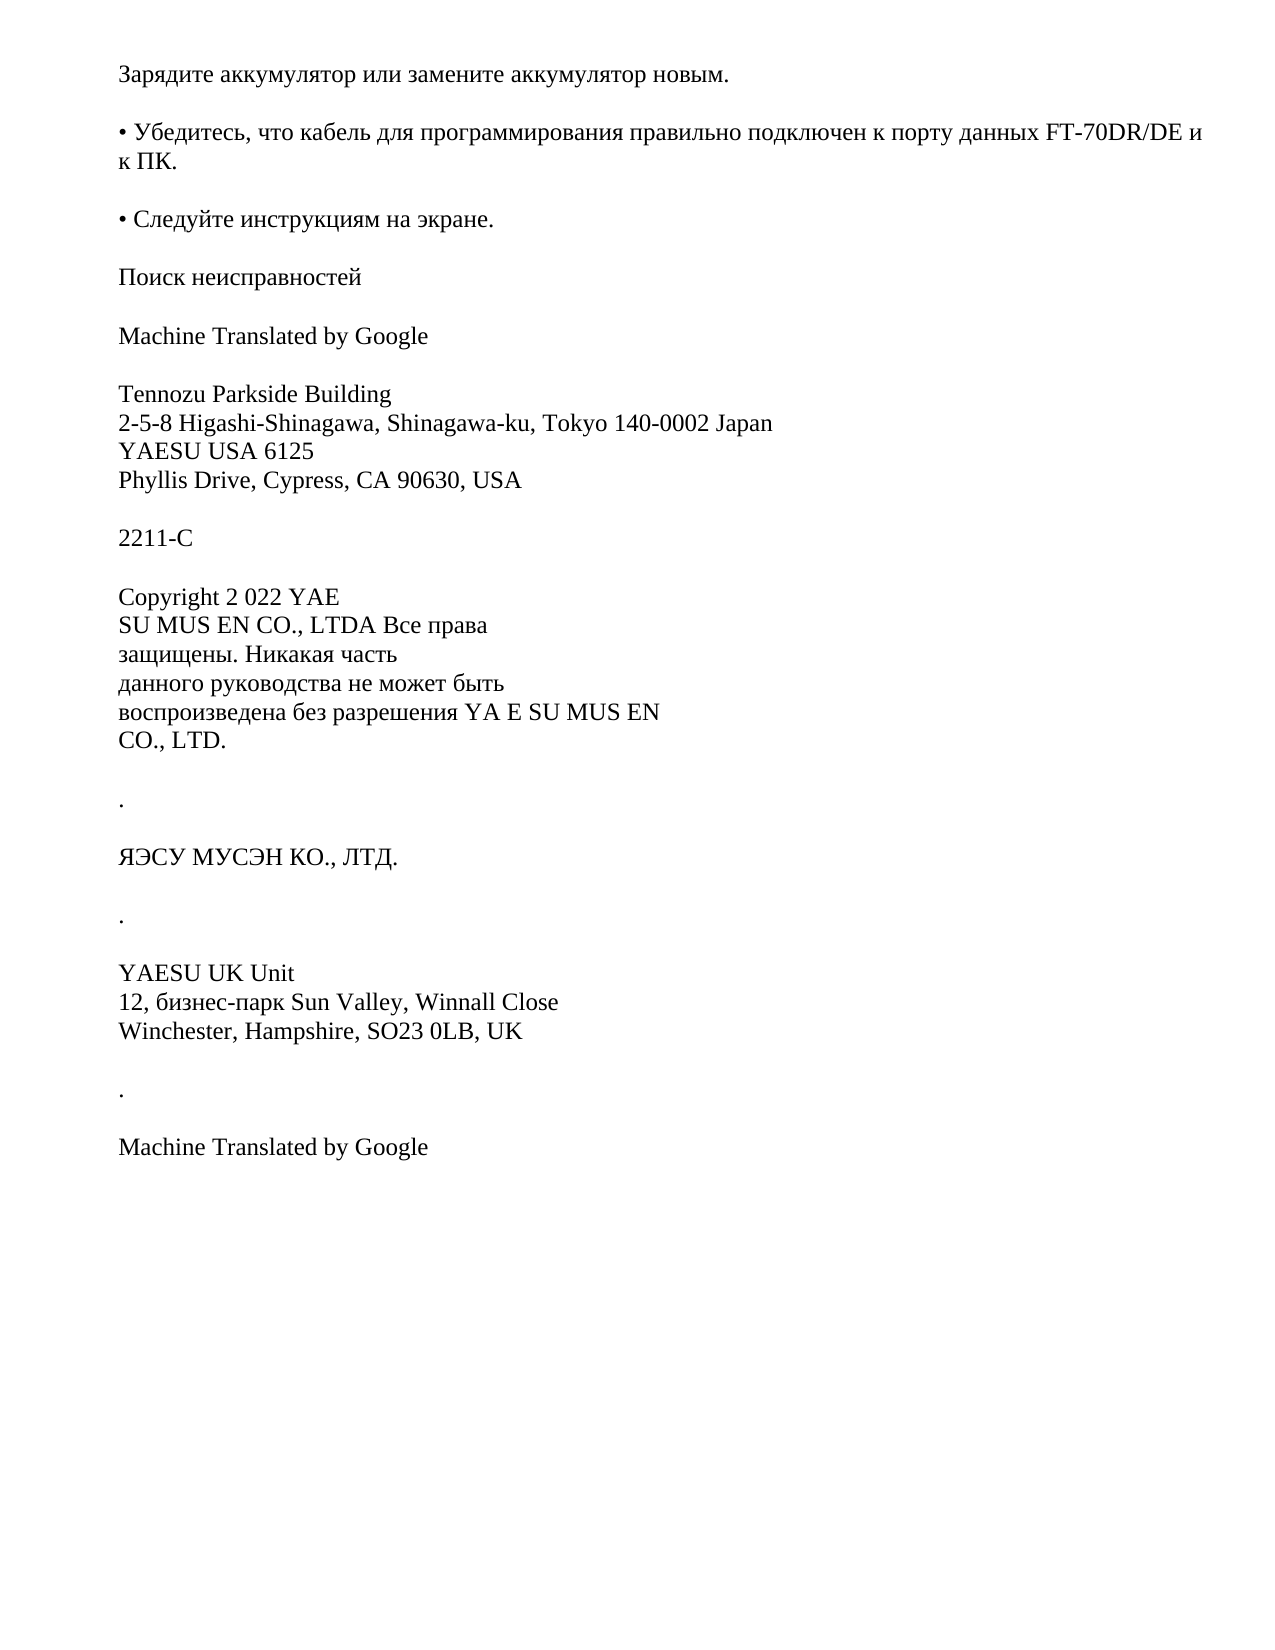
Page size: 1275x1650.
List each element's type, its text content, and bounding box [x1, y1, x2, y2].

text • Убедитесь, что кабель для программирования правильно подключен к порту данных FT-70DR/DE и к ПК. [118, 117, 1216, 175]
text Copyright 2 022 YAE SU MUS EN CO., LTDA Все права защищены. Никакая часть данного руководства не может быть воспроизведена без разрешения YA E SU MUS EN CO., LTD. [118, 582, 1216, 754]
text Machine Translated by Google [118, 321, 1216, 349]
text . [118, 784, 1216, 812]
text . [118, 1074, 1216, 1103]
text 2211-С [118, 523, 1216, 552]
text Tennozu Parkside Building 2-5-8 Higashi-Shinagawa, Shinagawa-ku, Tokyo 140-0002 Japan YAESU USA 6125 Phyllis Drive, Cypress, CA 90630, USA [118, 379, 1216, 494]
text . [118, 900, 1216, 929]
text ЯЭСУ МУСЭН КО., ЛТД. [118, 842, 1216, 871]
text Поиск неисправностей [118, 262, 1216, 291]
text Machine Translated by Google [118, 1132, 1216, 1161]
text YAESU UK Unit 12, бизнес-парк Sun Valley, Winnall Close Winchester, Hampshire, SO23 0LB, UK [118, 958, 1216, 1044]
text Зарядите аккумулятор или замените аккумулятор новым. [118, 59, 1216, 88]
text • Следуйте инструкциям на экране. [118, 204, 1216, 233]
